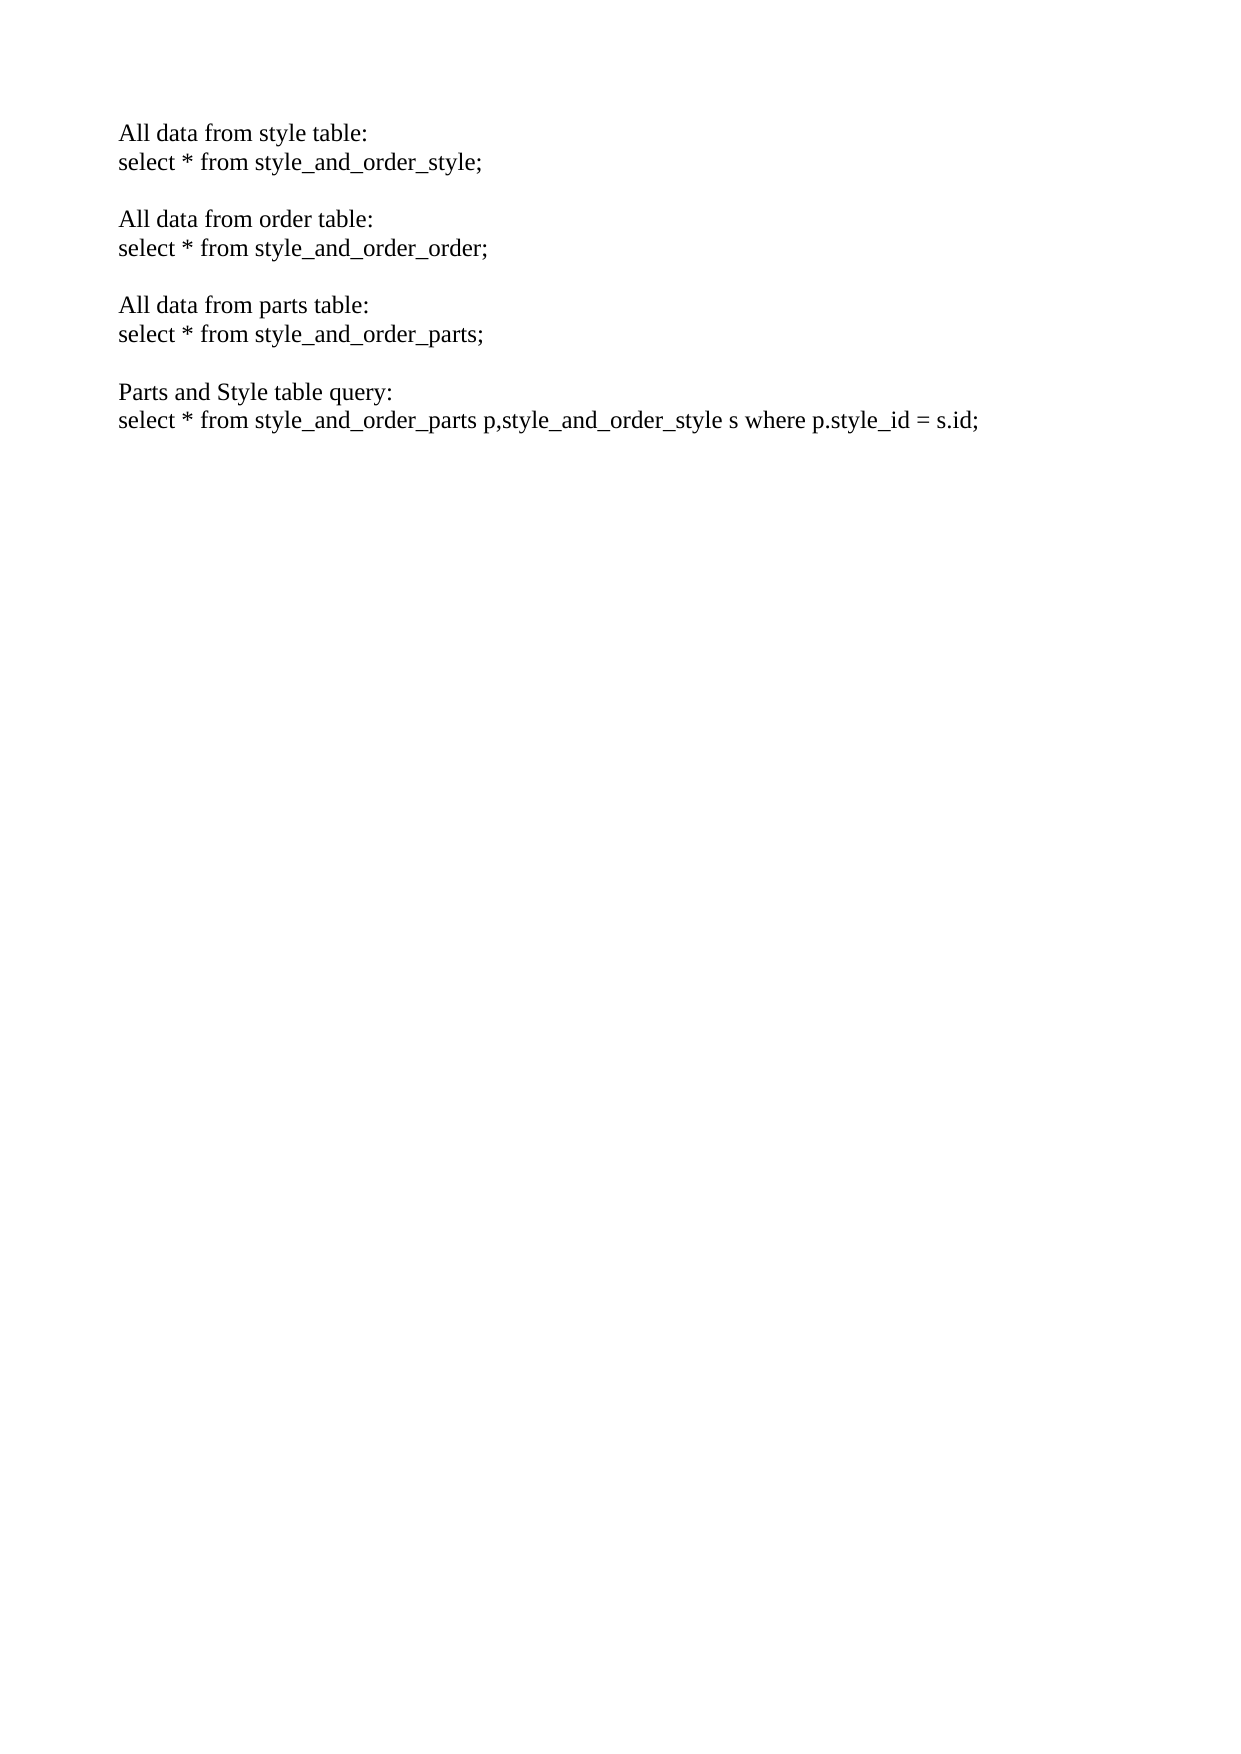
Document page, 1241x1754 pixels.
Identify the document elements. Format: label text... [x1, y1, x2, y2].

text select * from style_and_order_order; [118, 233, 1122, 262]
text select * from style_and_order_style; [118, 147, 1122, 176]
text All data from style table: [118, 118, 1122, 147]
text Parts and Style table query: [118, 377, 1122, 406]
text select * from style_and_order_parts p,style_and_order_style s where p.style_id = s.id; [118, 406, 1122, 434]
text select * from style_and_order_parts; [118, 319, 1122, 348]
text All data from order table: [118, 204, 1122, 233]
text All data from parts table: [118, 291, 1122, 319]
